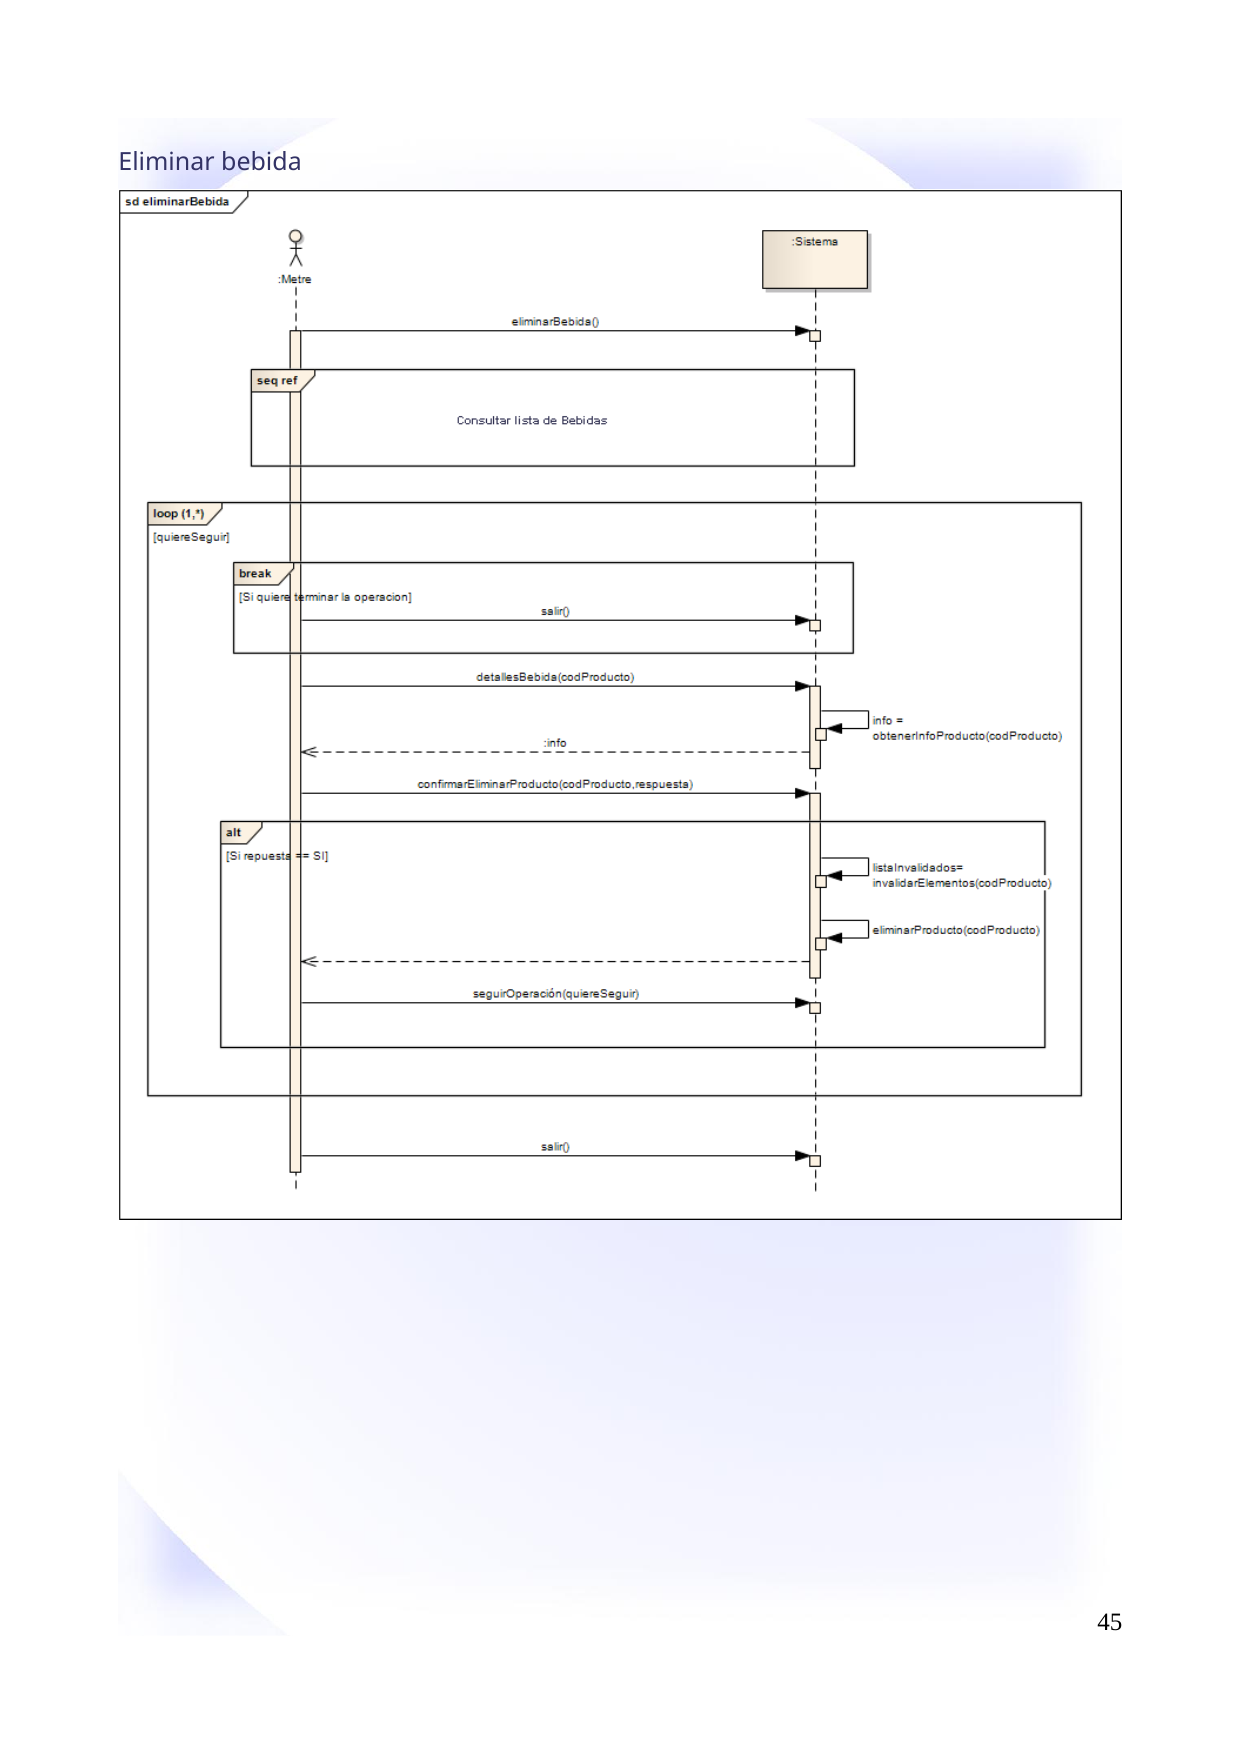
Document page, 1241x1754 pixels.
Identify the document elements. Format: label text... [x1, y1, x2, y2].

picture [118, 118, 1122, 143]
subtitle Eliminar bebida [118, 143, 1122, 177]
picture [118, 177, 1122, 1636]
